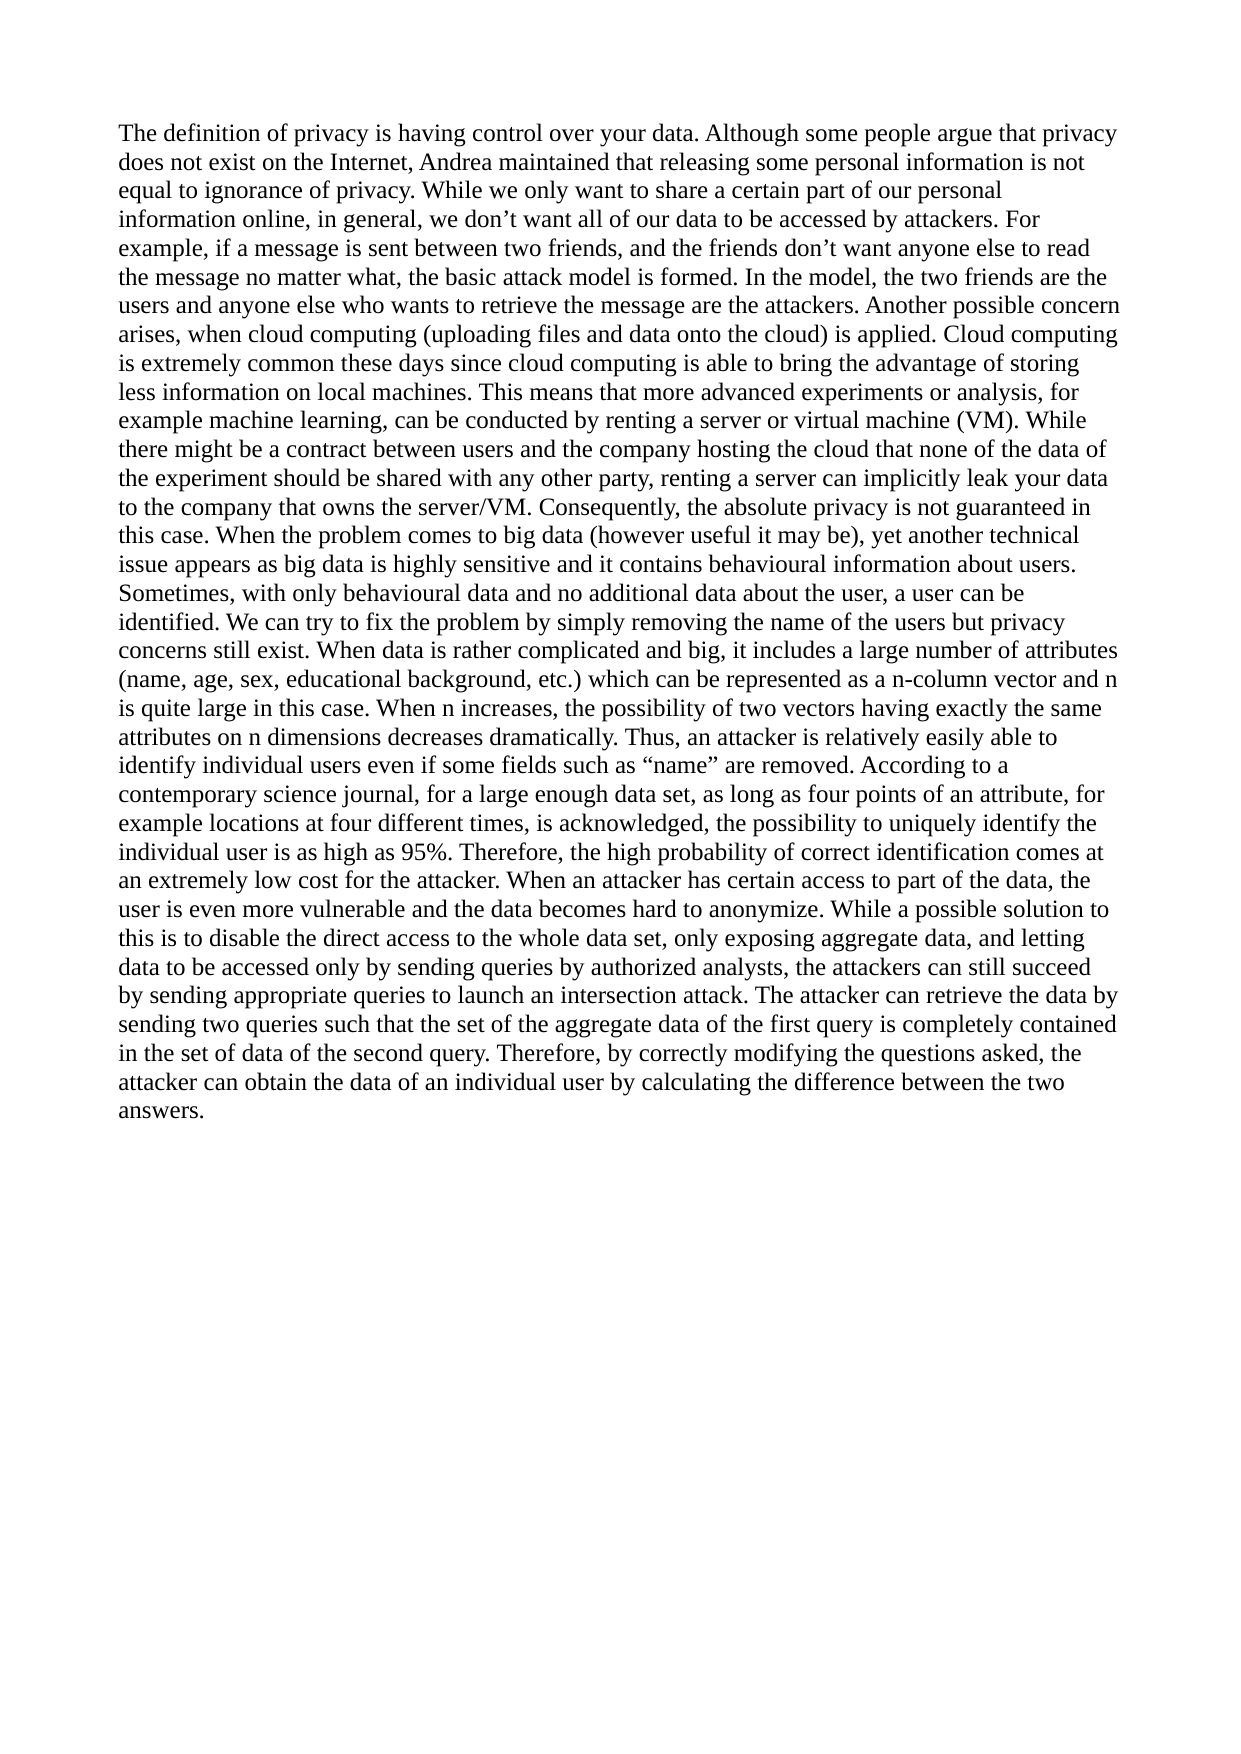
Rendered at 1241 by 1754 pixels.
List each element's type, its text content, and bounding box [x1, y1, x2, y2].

text The definition of privacy is having control over your data. Although some people argue that privacy does not exist on the Internet, Andrea maintained that releasing some personal information is not equal to ignorance of privacy. While we only want to share a certain part of our personal information online, in general, we don’t want all of our data to be accessed by attackers. For example, if a message is sent between two friends, and the friends don’t want anyone else to read the message no matter what, the basic attack model is formed. In the model, the two friends are the users and anyone else who wants to retrieve the message are the attackers. Another possible concern arises, when cloud computing (uploading files and data onto the cloud) is applied. Cloud computing is extremely common these days since cloud computing is able to bring the advantage of storing less information on local machines. This means that more advanced experiments or analysis, for example machine learning, can be conducted by renting a server or virtual machine (VM). While there might be a contract between users and the company hosting the cloud that none of the data of the experiment should be shared with any other party, renting a server can implicitly leak your data to the company that owns the server/VM. Consequently, the absolute privacy is not guaranteed in this case. When the problem comes to big data (however useful it may be), yet another technical issue appears as big data is highly sensitive and it contains behavioural information about users. Sometimes, with only behavioural data and no additional data about the user, a user can be identified. We can try to fix the problem by simply removing the name of the users but privacy concerns still exist. When data is rather complicated and big, it includes a large number of attributes (name, age, sex, educational background, etc.) which can be represented as a n-column vector and n is quite large in this case. When n increases, the possibility of two vectors having exactly the same attributes on n dimensions decreases dramatically. Thus, an attacker is relatively easily able to identify individual users even if some fields such as “name” are removed. According to a contemporary science journal, for a large enough data set, as long as four points of an attribute, for example locations at four different times, is acknowledged, the possibility to uniquely identify the individual user is as high as 95%. Therefore, the high probability of correct identification comes at an extremely low cost for the attacker. When an attacker has certain access to part of the data, the user is even more vulnerable and the data becomes hard to anonymize. While a possible solution to this is to disable the direct access to the whole data set, only exposing aggregate data, and letting data to be accessed only by sending queries by authorized analysts, the attackers can still succeed by sending appropriate queries to launch an intersection attack. The attacker can retrieve the data by sending two queries such that the set of the aggregate data of the first query is completely contained in the set of data of the second query. Therefore, by correctly modifying the questions asked, the attacker can obtain the data of an individual user by calculating the difference between the two answers. [118, 118, 1122, 1124]
